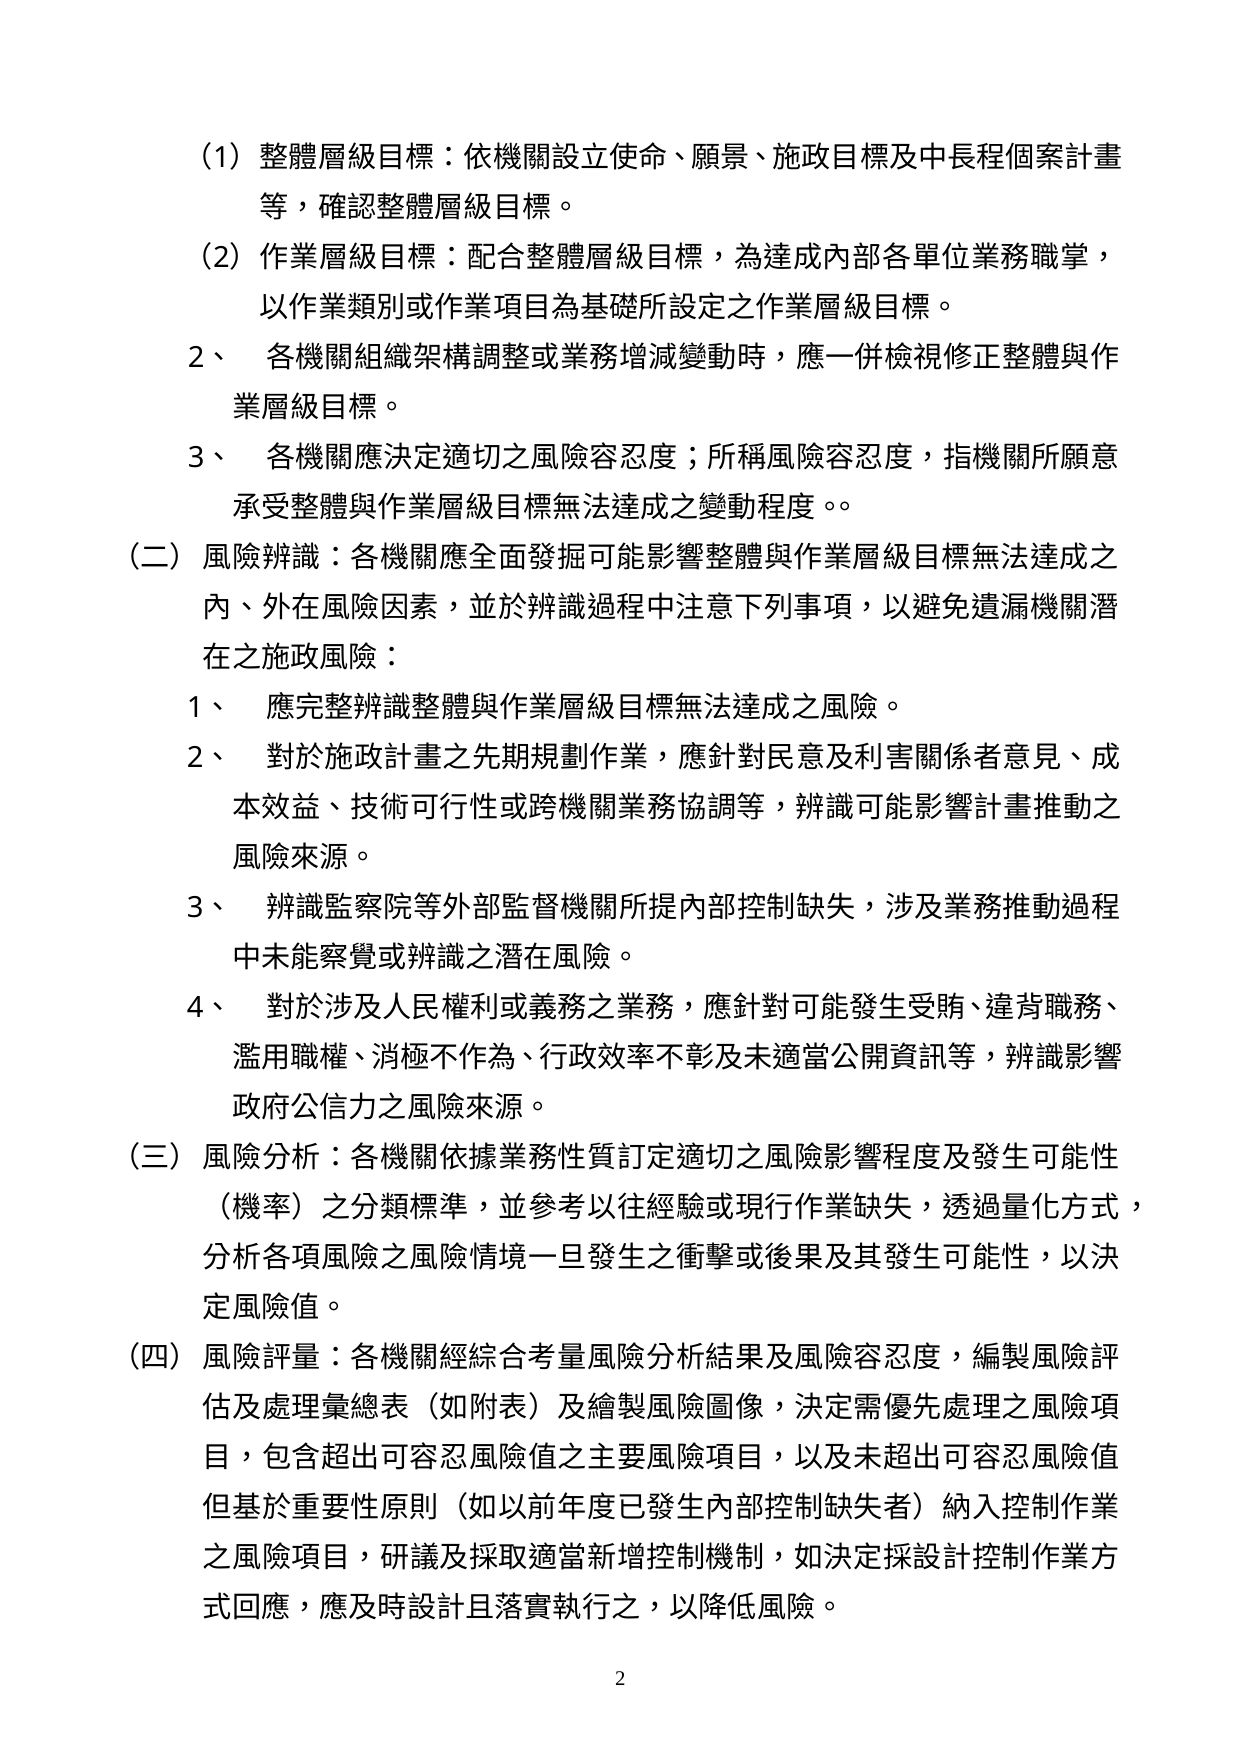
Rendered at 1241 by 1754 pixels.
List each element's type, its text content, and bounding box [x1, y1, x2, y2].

list 各機關組織架構調整或業務增減變動時，應一併檢視修正整體與作業層級目標。 [188, 327, 1122, 427]
list 應完整辨識整體與作業層級目標無法達成之風險。 [187, 677, 1122, 727]
list 整體層級目標：依機關設立使命、願景、施政目標及中長程個案計畫等，確認整體層級目標。 [184, 127, 1122, 227]
list 辨識監察院等外部監督機關所提內部控制缺失，涉及業務推動過程中未能察覺或辨識之潛在風險。 [187, 877, 1122, 977]
list 風險辨識：各機關應全面發掘可能影響整體與作業層級目標無法達成之內、外在風險因素，並於辨識過程中注意下列事項，以避免遺漏機關潛在之施政風險： [111, 527, 1122, 677]
list 風險分析：各機關依據業務性質訂定適切之風險影響程度及發生可能性（機率）之分類標準，並參考以往經驗或現行作業缺失，透過量化方式，分析各項風險之風險情境一旦發生之衝擊或後果及其發生可能性，以決定風險值。 [111, 1127, 1122, 1327]
list 作業層級目標：配合整體層級目標，為達成內部各單位業務職掌，以作業類別或作業項目為基礎所設定之作業層級目標。 [184, 227, 1122, 327]
list 對於涉及人民權利或義務之業務，應針對可能發生受賄、違背職務、濫用職權、消極不作為、行政效率不彰及未適當公開資訊等，辨識影響政府公信力之風險來源。 [187, 977, 1122, 1127]
list 對於施政計畫之先期規劃作業，應針對民意及利害關係者意見、成本效益、技術可行性或跨機關業務協調等，辨識可能影響計畫推動之風險來源。 [187, 727, 1122, 877]
list 各機關應決定適切之風險容忍度；所稱風險容忍度，指機關所願意承受整體與作業層級目標無法達成之變動程度。。 [188, 427, 1122, 527]
list 風險評量：各機關經綜合考量風險分析結果及風險容忍度，編製風險評估及處理彙總表（如附表）及繪製風險圖像，決定需優先處理之風險項目，包含超出可容忍風險值之主要風險項目，以及未超出可容忍風險值但基於重要性原則（如以前年度已發生內部控制缺失者）納入控制作業之風險項目，研議及採取適當新增控制機制，如決定採設計控制作業方式回應，應及時設計且落實執行之，以降低風險。 [111, 1327, 1122, 1627]
